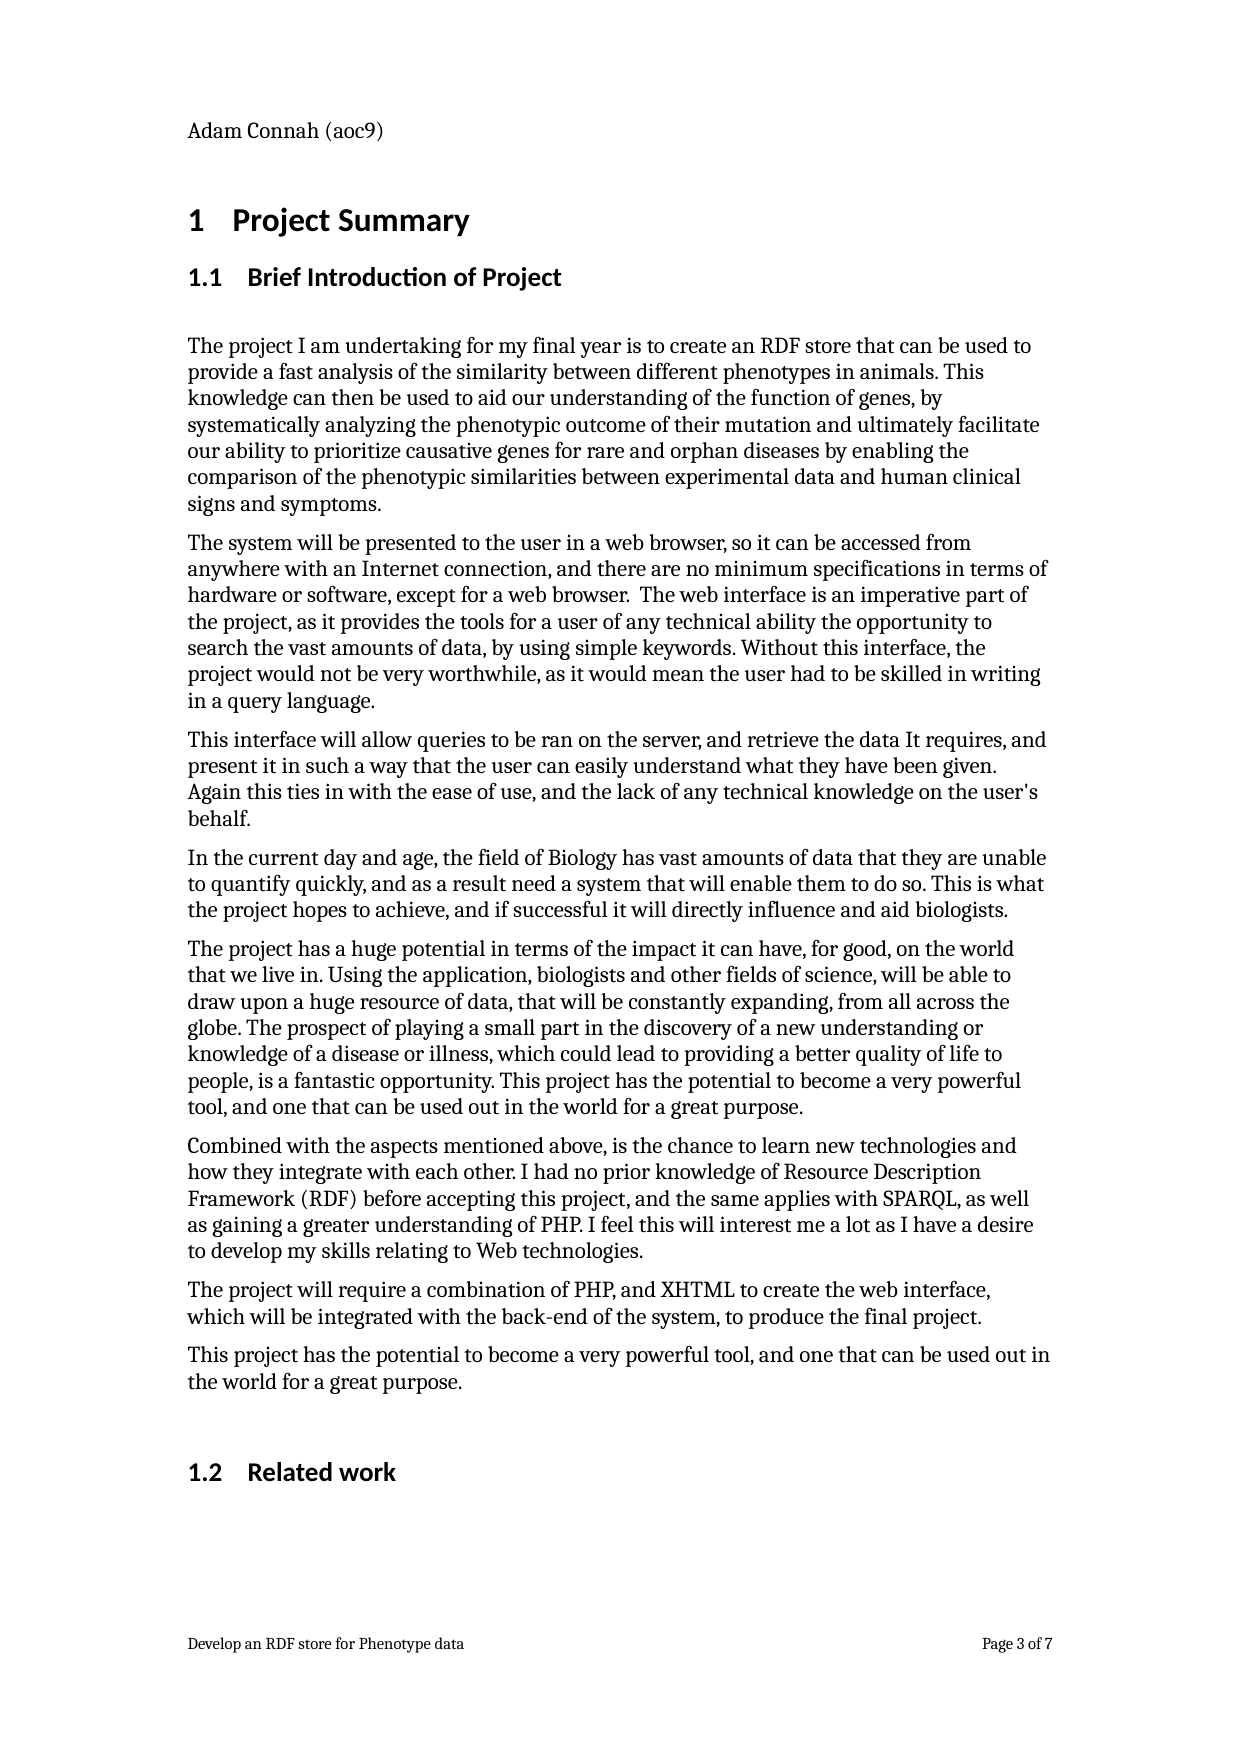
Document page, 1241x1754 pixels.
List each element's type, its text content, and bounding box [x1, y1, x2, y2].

text This project has the potential to become a very powerful tool, and one that can be used out in the world for a great purpose. [187, 1342, 1053, 1395]
text Combined with the aspects mentioned above, is the chance to learn new technologies and how they integrate with each other. I had no prior knowledge of Resource Description Framework (RDF) before accepting this project, and the same applies with SPARQL, as well as gaining a greater understanding of PHP. I feel this will interest me a lot as I have a desire to develop my skills relating to Web technologies. [187, 1133, 1053, 1264]
text The project has a huge potential in terms of the impact it can have, for good, on the world that we live in. Using the application, biologists and other fields of science, will be able to draw upon a huge resource of data, that will be constantly expanding, from all across the globe. The prospect of playing a small part in the discovery of a new understanding or knowledge of a disease or illness, which could lead to providing a better quality of life to people, is a fantastic opportunity. This project has the potential to become a very powerful tool, and one that can be used out in the world for a great purpose. [187, 936, 1053, 1120]
subtitle Brief Introduction of Project [187, 261, 1053, 293]
subtitle Related work [187, 1455, 1053, 1488]
text In the current day and age, the field of Biology has vast amounts of data that they are unable to quantify quickly, and as a result need a system that will enable them to do so. This is what the project hopes to achieve, and if successful it will directly influence and aid biologists. [187, 844, 1053, 923]
text The project will require a combination of PHP, and XHTML to create the web interface, which will be integrated with the back-end of the system, to produce the final project. [187, 1277, 1053, 1330]
text The system will be presented to the user in a web browser, so it can be accessed from anywhere with an Internet connection, and there are no minimum specifications in terms of hardware or software, except for a web browser. The web interface is an imperative part of the project, as it provides the tools for a user of any technical ability the opportunity to search the vast amounts of data, by using simple keywords. Without this interface, the project would not be very worthwhile, as it would mean the user had to be skilled in writing in a query language. [187, 529, 1053, 714]
subtitle Project Summary [187, 199, 1053, 240]
text This interface will allow queries to be ran on the server, and retrieve the data It requires, and present it in such a way that the user can easily understand what they have been given. Again this ties in with the ease of use, and the lack of any technical knowledge on the user's behalf. [187, 726, 1053, 832]
text The project I am undertaking for my final year is to create an RDF store that can be used to provide a fast analysis of the similarity between different phenotypes in animals. This knowledge can then be used to aid our understanding of the function of genes, by systematically analyzing the phenotypic outcome of their mutation and ultimately facilitate our ability to prioritize causative genes for rare and orphan diseases by enabling the comparison of the phenotypic similarities between experimental data and human clinical signs and symptoms. [187, 332, 1053, 517]
